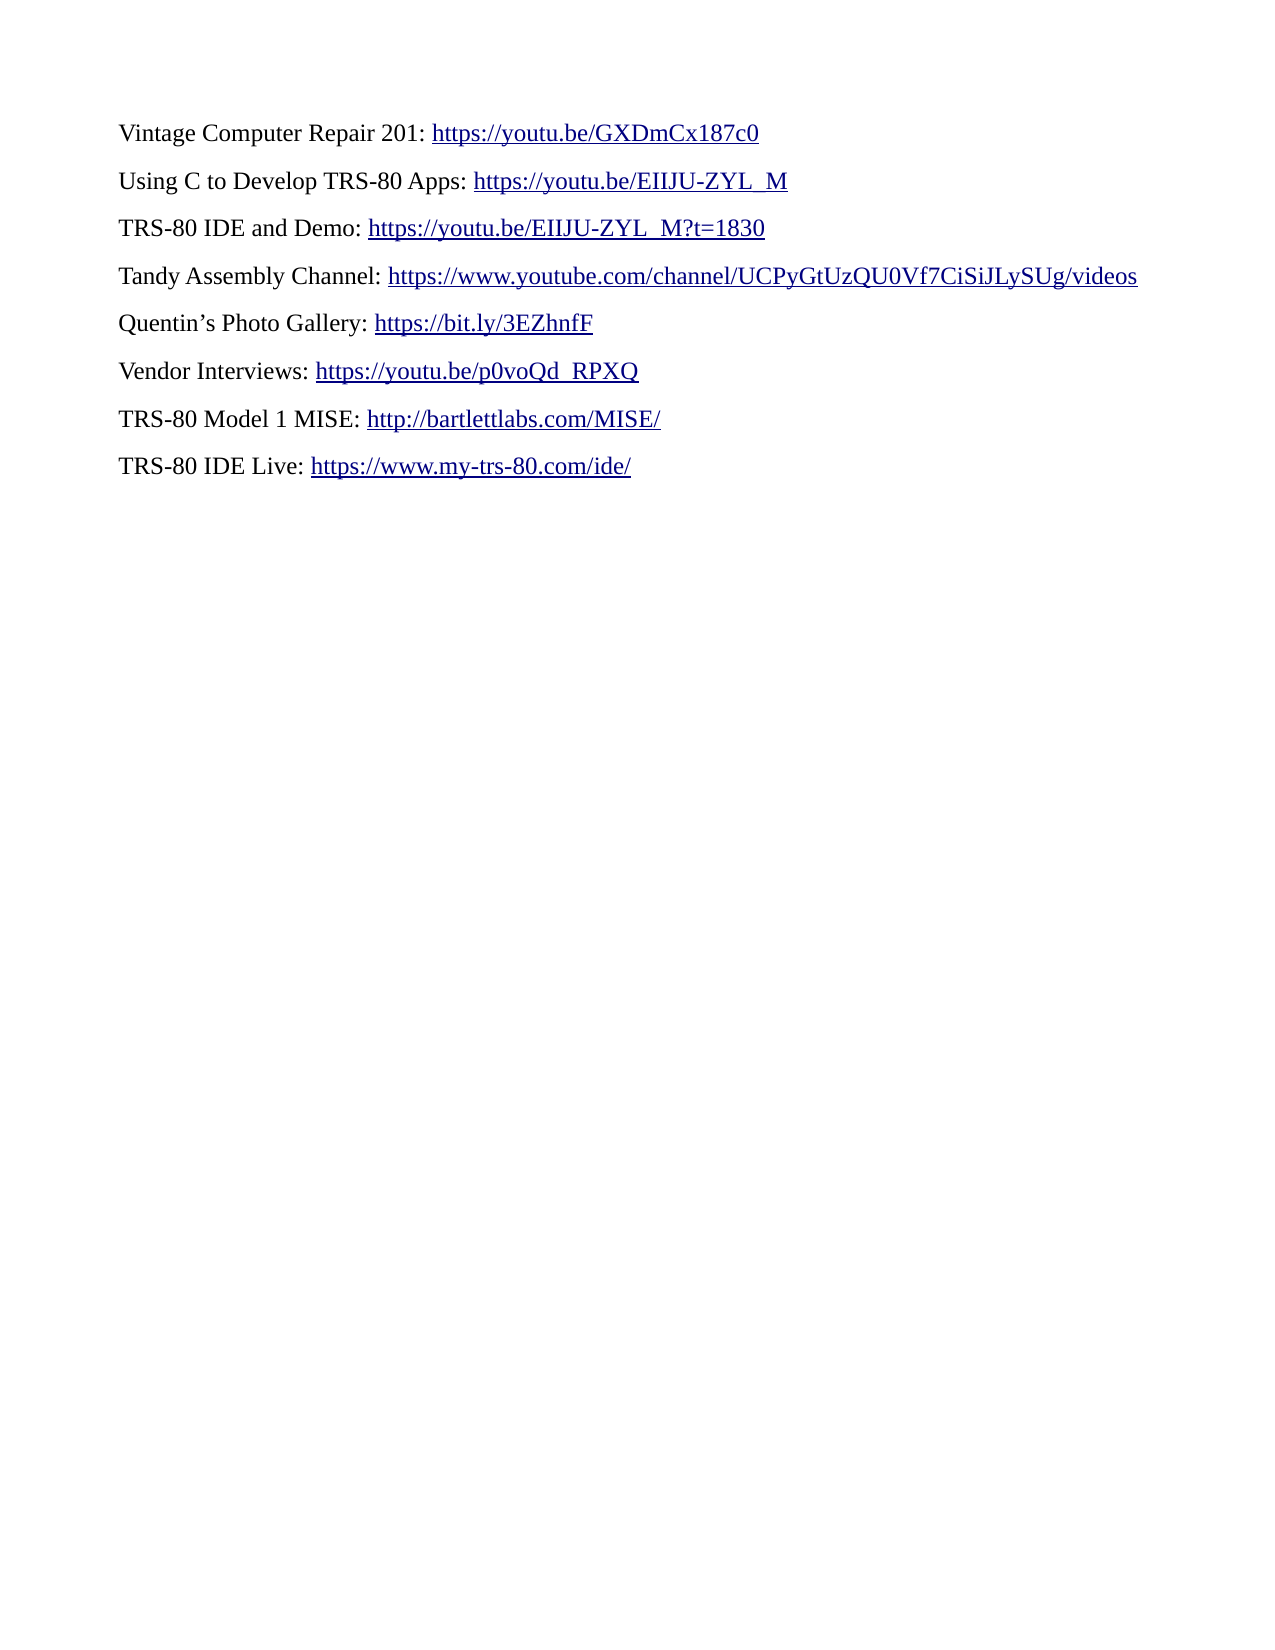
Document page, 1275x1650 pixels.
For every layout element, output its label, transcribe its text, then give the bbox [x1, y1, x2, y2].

text TRS-80 Model 1 MISE: http://bartlettlabs.com/MISE/ [118, 404, 1157, 432]
text Quentin’s Photo Gallery: https://bit.ly/3EZhnfF [118, 308, 1157, 337]
text TRS-80 IDE Live: https://www.my-trs-80.com/ide/ [118, 451, 1157, 480]
text Vendor Interviews: https://youtu.be/p0voQd_RPXQ [118, 356, 1157, 385]
text Tandy Assembly Channel: https://www.youtube.com/channel/UCPyGtUzQU0Vf7CiSiJLySUg/videos [118, 261, 1157, 290]
text Vintage Computer Repair 201: https://youtu.be/GXDmCx187c0 [118, 118, 1157, 147]
text Using C to Develop TRS-80 Apps: https://youtu.be/EIIJU-ZYL_M [118, 166, 1157, 194]
text TRS-80 IDE and Demo: https://youtu.be/EIIJU-ZYL_M?t=1830 [118, 213, 1157, 242]
